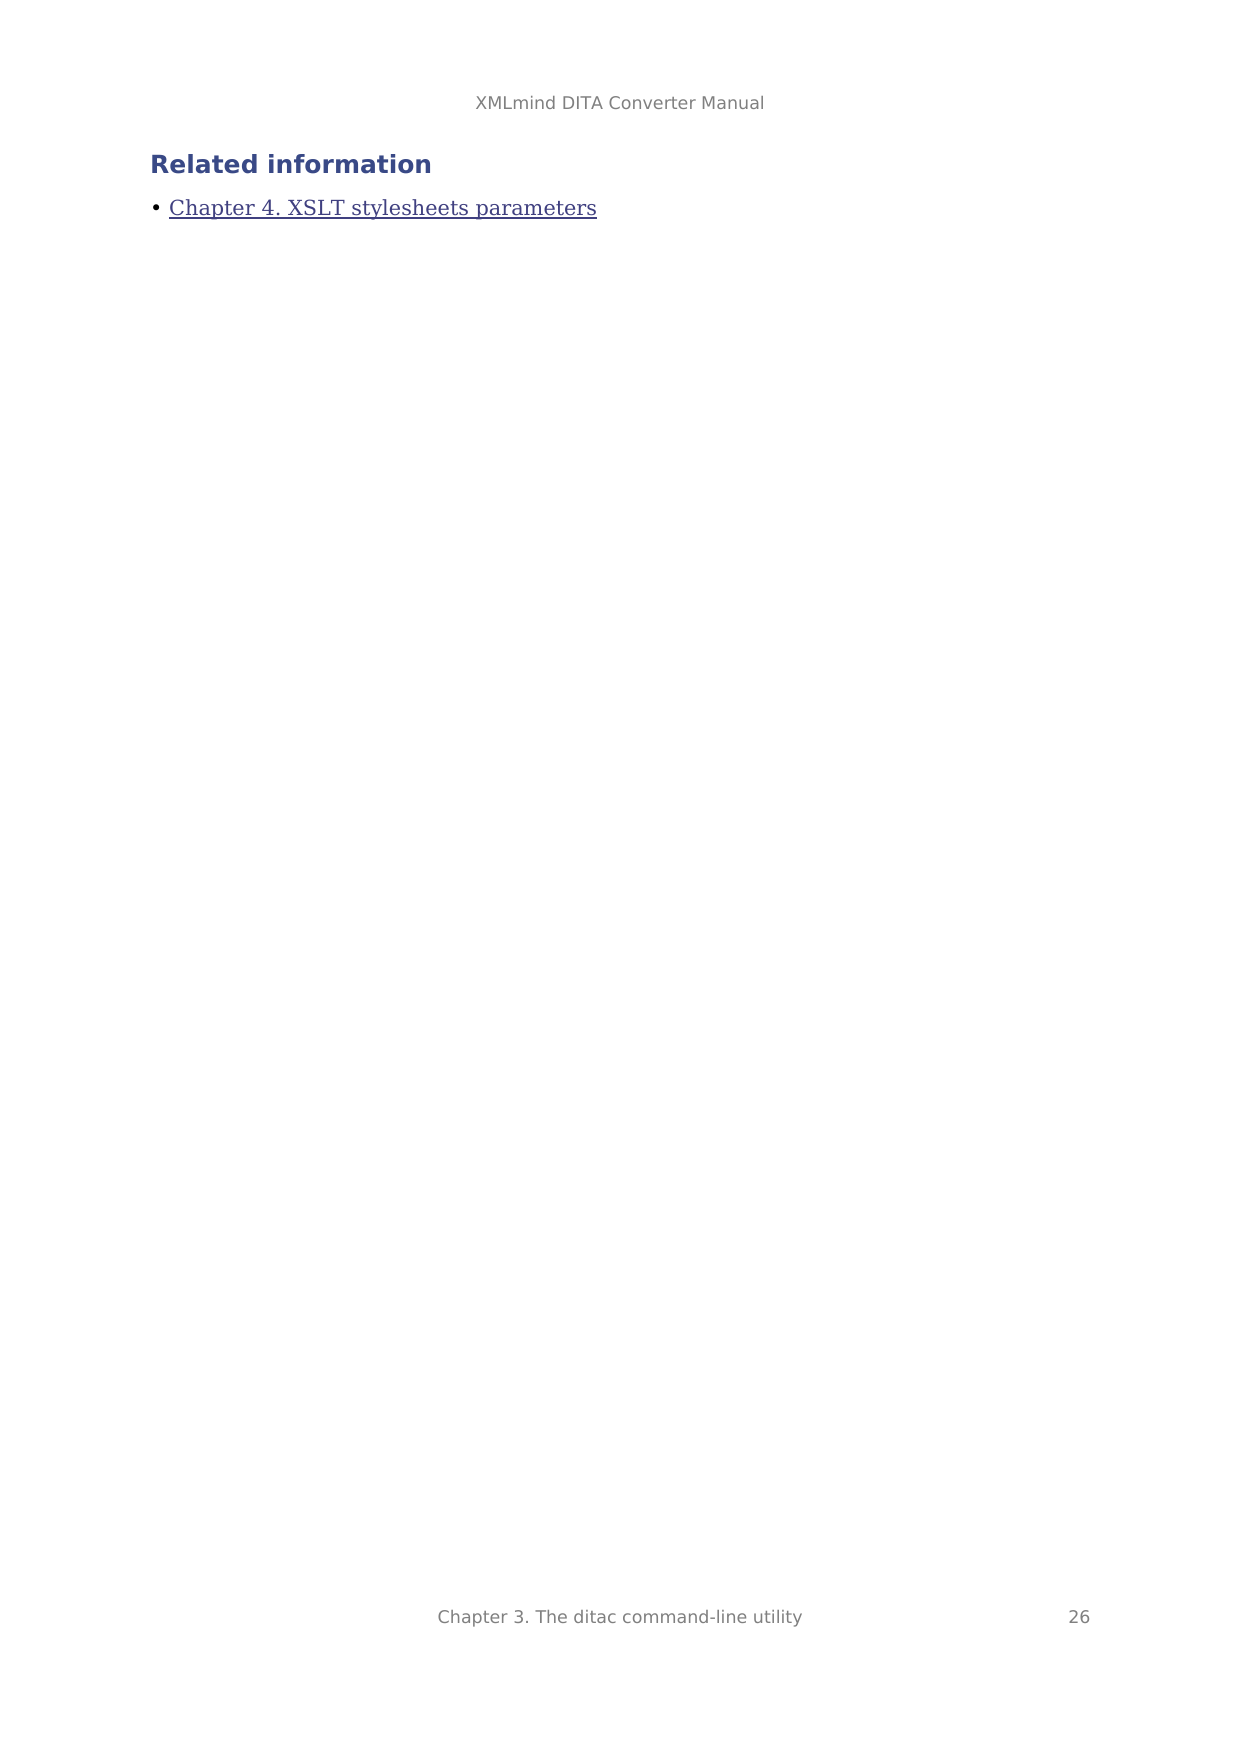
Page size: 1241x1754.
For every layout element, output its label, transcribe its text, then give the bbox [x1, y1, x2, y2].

text Related information [150, 150, 1090, 179]
text • Chapter 4. XSLT stylesheets parameters [150, 193, 1090, 221]
